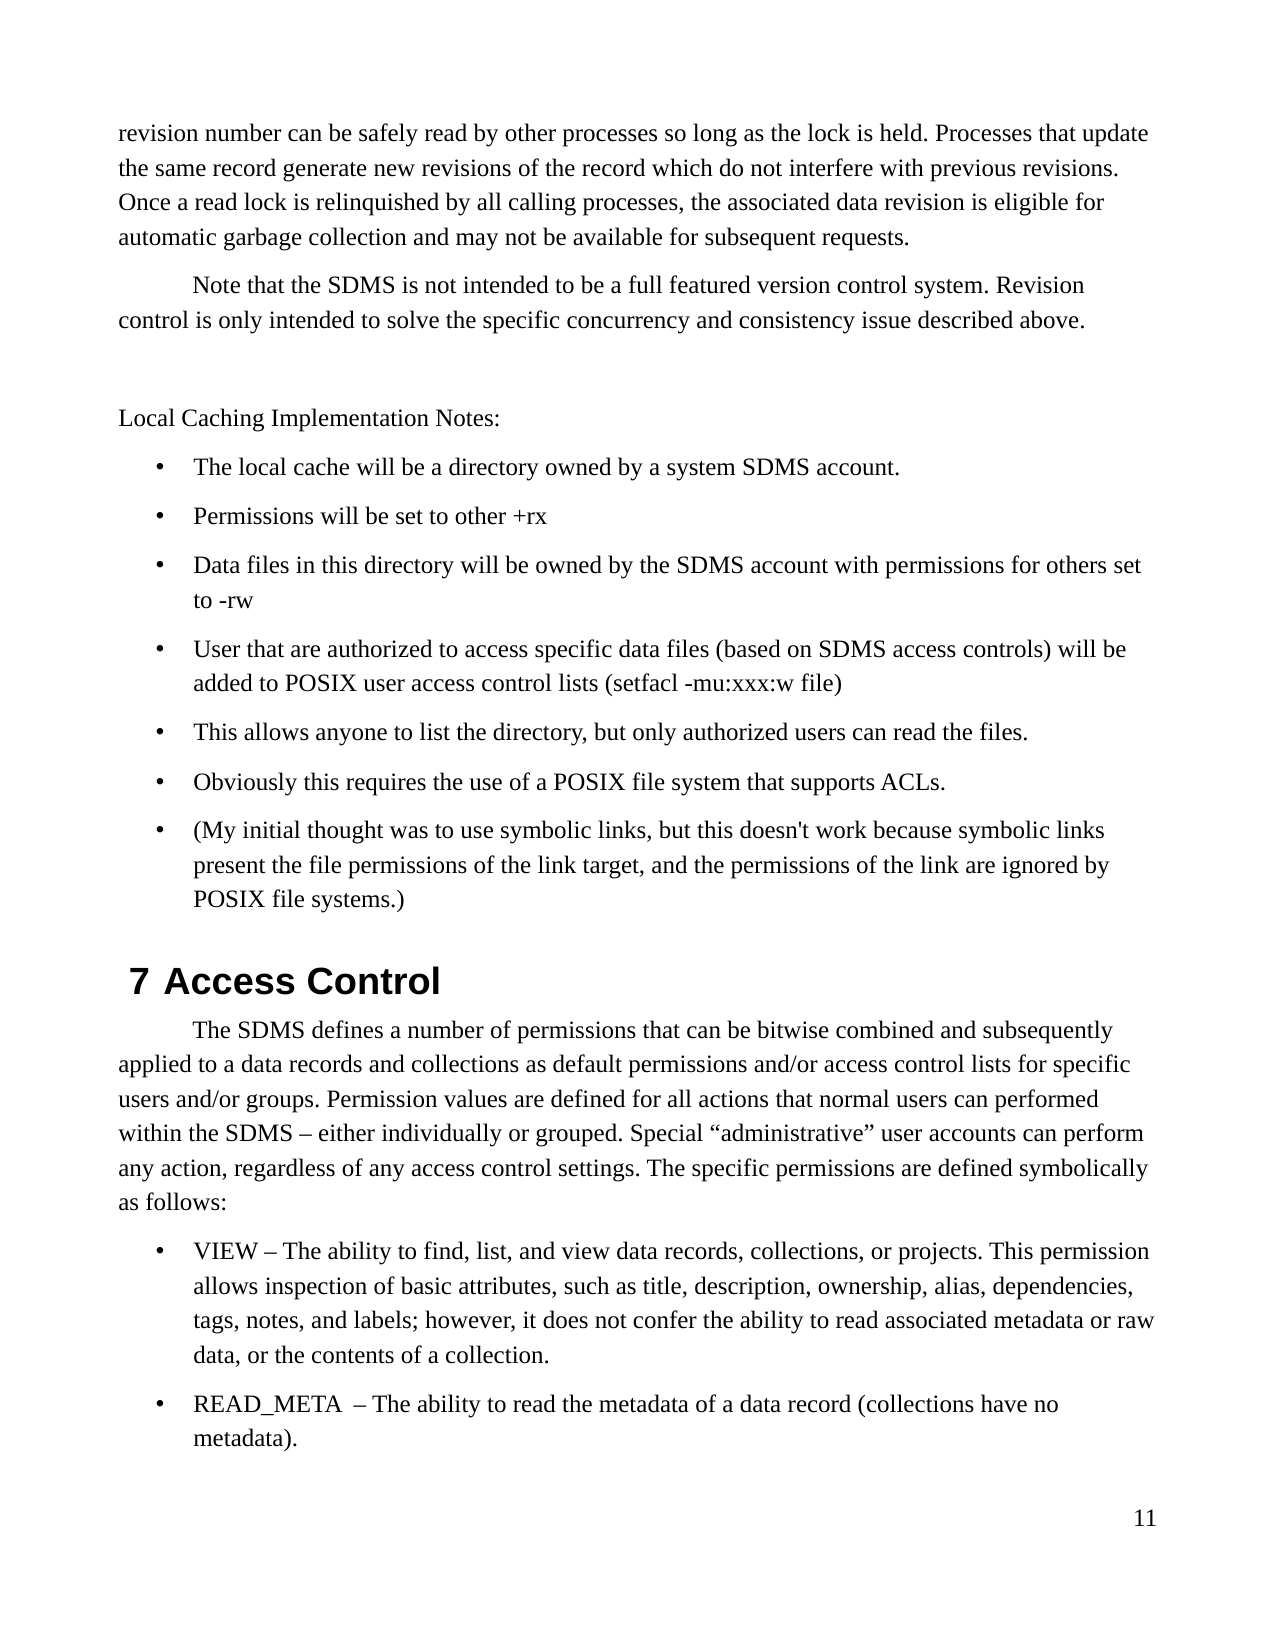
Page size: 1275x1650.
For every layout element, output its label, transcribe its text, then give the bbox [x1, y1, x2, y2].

list Data files in this directory will be owned by the SDMS account with permissions for others set to -rw [156, 550, 1157, 614]
list Permissions will be set to other +rx [156, 501, 1157, 530]
list User that are authorized to access specific data files (based on SDMS access controls) will be added to POSIX user access control lists (setfacl -mu:xxx:w file) [156, 634, 1157, 697]
subtitle Access Control [118, 959, 1157, 1002]
list Obviously this requires the use of a POSIX file system that supports ACLs. [156, 767, 1157, 795]
list VIEW – The ability to find, list, and view data records, collections, or projects. This permission allows inspection of basic attributes, such as title, description, ownership, alias, dependencies, tags, notes, and labels; however, it does not confer the ability to read associated metadata or raw data, or the contents of a collection. [156, 1236, 1157, 1368]
list This allows anyone to list the directory, but only authorized users can read the files. [156, 717, 1157, 746]
list The local cache will be a directory owned by a system SDMS account. [156, 452, 1157, 481]
text Local Caching Implementation Notes: [118, 403, 1157, 432]
list (My initial thought was to use symbolic links, but this doesn't work because symbolic links present the file permissions of the link target, and the permissions of the link are ignored by POSIX file systems.) [156, 816, 1157, 913]
text Note that the SDMS is not intended to be a full featured version control system. Revision control is only intended to solve the specific concurrency and consistency issue described above. [118, 271, 1157, 334]
text The SDMS defines a number of permissions that can be bitwise combined and subsequently applied to a data records and collections as default permissions and/or access control lists for specific users and/or groups. Permission values are defined for all actions that normal users can performed within the SDMS – either individually or grouped. Special “administrative” user accounts can perform any action, regardless of any access control settings. The specific permissions are defined symbolically as follows: [118, 1015, 1157, 1216]
text revision number can be safely read by other processes so long as the lock is held. Processes that update the same record generate new revisions of the record which do not interfere with previous revisions. Once a read lock is relinquished by all calling processes, the associated data revision is eligible for automatic garbage collection and may not be available for subsequent requests. [118, 118, 1157, 250]
list READ_META – The ability to read the metadata of a data record (collections have no metadata). [156, 1389, 1157, 1452]
